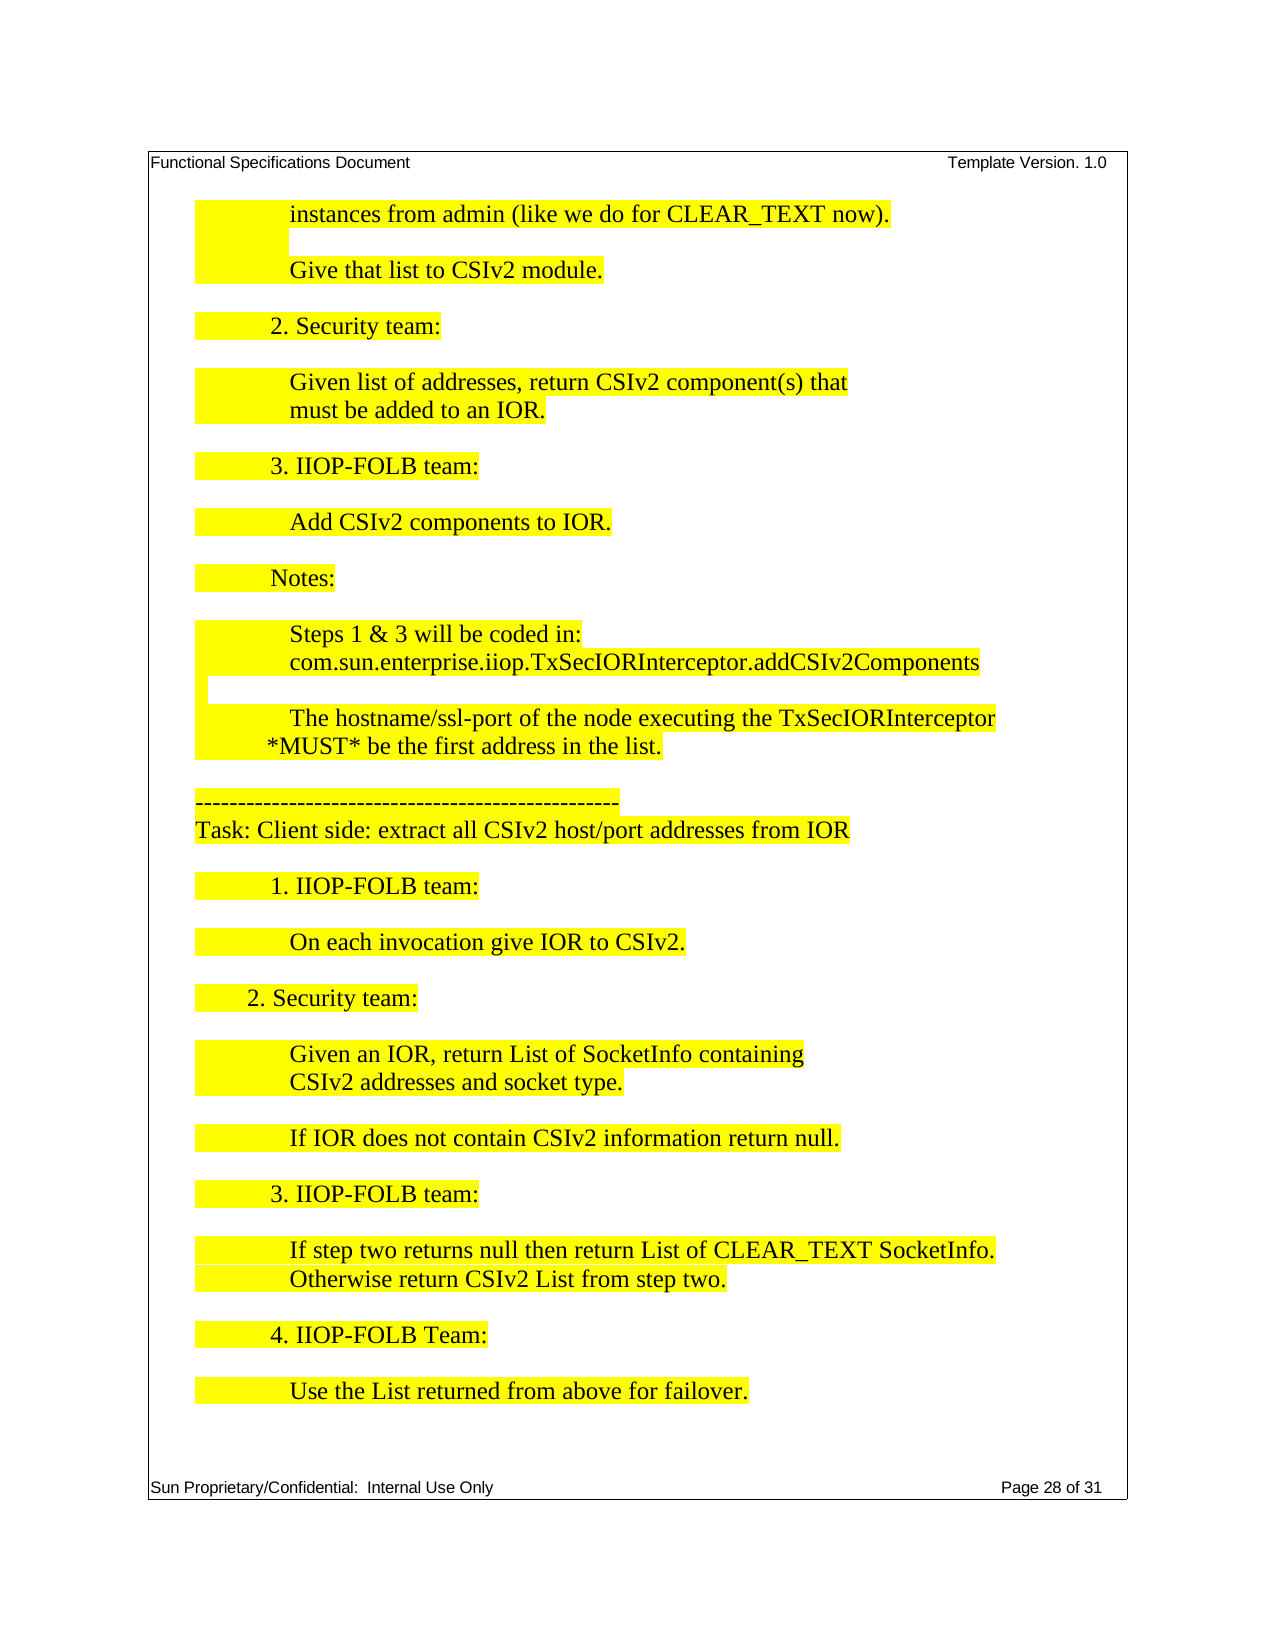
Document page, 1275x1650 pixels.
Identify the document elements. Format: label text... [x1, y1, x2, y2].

text Given an IOR, return List of SocketInfo containing [195, 1040, 1125, 1068]
text Task: Client side: extract all CSIv2 host/port addresses from IOR [195, 816, 1125, 844]
text *MUST* be the first address in the list. [195, 732, 1125, 760]
text 1. IIOP-FOLB team: [195, 872, 1125, 900]
text On each invocation give IOR to CSIv2. [195, 928, 1125, 956]
text Give that list to CSIv2 module. [195, 256, 1125, 284]
text CSIv2 addresses and socket type. [195, 1068, 1125, 1096]
text The hostname/ssl-port of the node executing the TxSecIORInterceptor [195, 704, 1125, 732]
text Add CSIv2 components to IOR. [195, 508, 1125, 536]
text Otherwise return CSIv2 List from step two. [195, 1264, 1125, 1292]
text Notes: [195, 564, 1125, 592]
text Steps 1 & 3 will be coded in: [195, 620, 1125, 648]
text com.sun.enterprise.iiop.TxSecIORInterceptor.addCSIv2Components [195, 648, 1125, 676]
text If step two returns null then return List of CLEAR_TEXT SocketInfo. [195, 1236, 1125, 1264]
text Given list of addresses, return CSIv2 component(s) that [195, 368, 1125, 396]
text 2. Security team: [195, 312, 1125, 340]
text 3. IIOP-FOLB team: [195, 452, 1125, 480]
text 4. IIOP-FOLB Team: [195, 1321, 1125, 1348]
text instances from admin (like we do for CLEAR_TEXT now). [195, 200, 1125, 228]
text 3. IIOP-FOLB team: [195, 1180, 1125, 1208]
text -------------------------------------------------- [195, 788, 1125, 816]
text must be added to an IOR. [195, 396, 1125, 424]
text 2. Security team: [195, 984, 1125, 1012]
text If IOR does not contain CSIv2 information return null. [195, 1124, 1125, 1152]
text Use the List returned from above for failover. [195, 1377, 1125, 1404]
